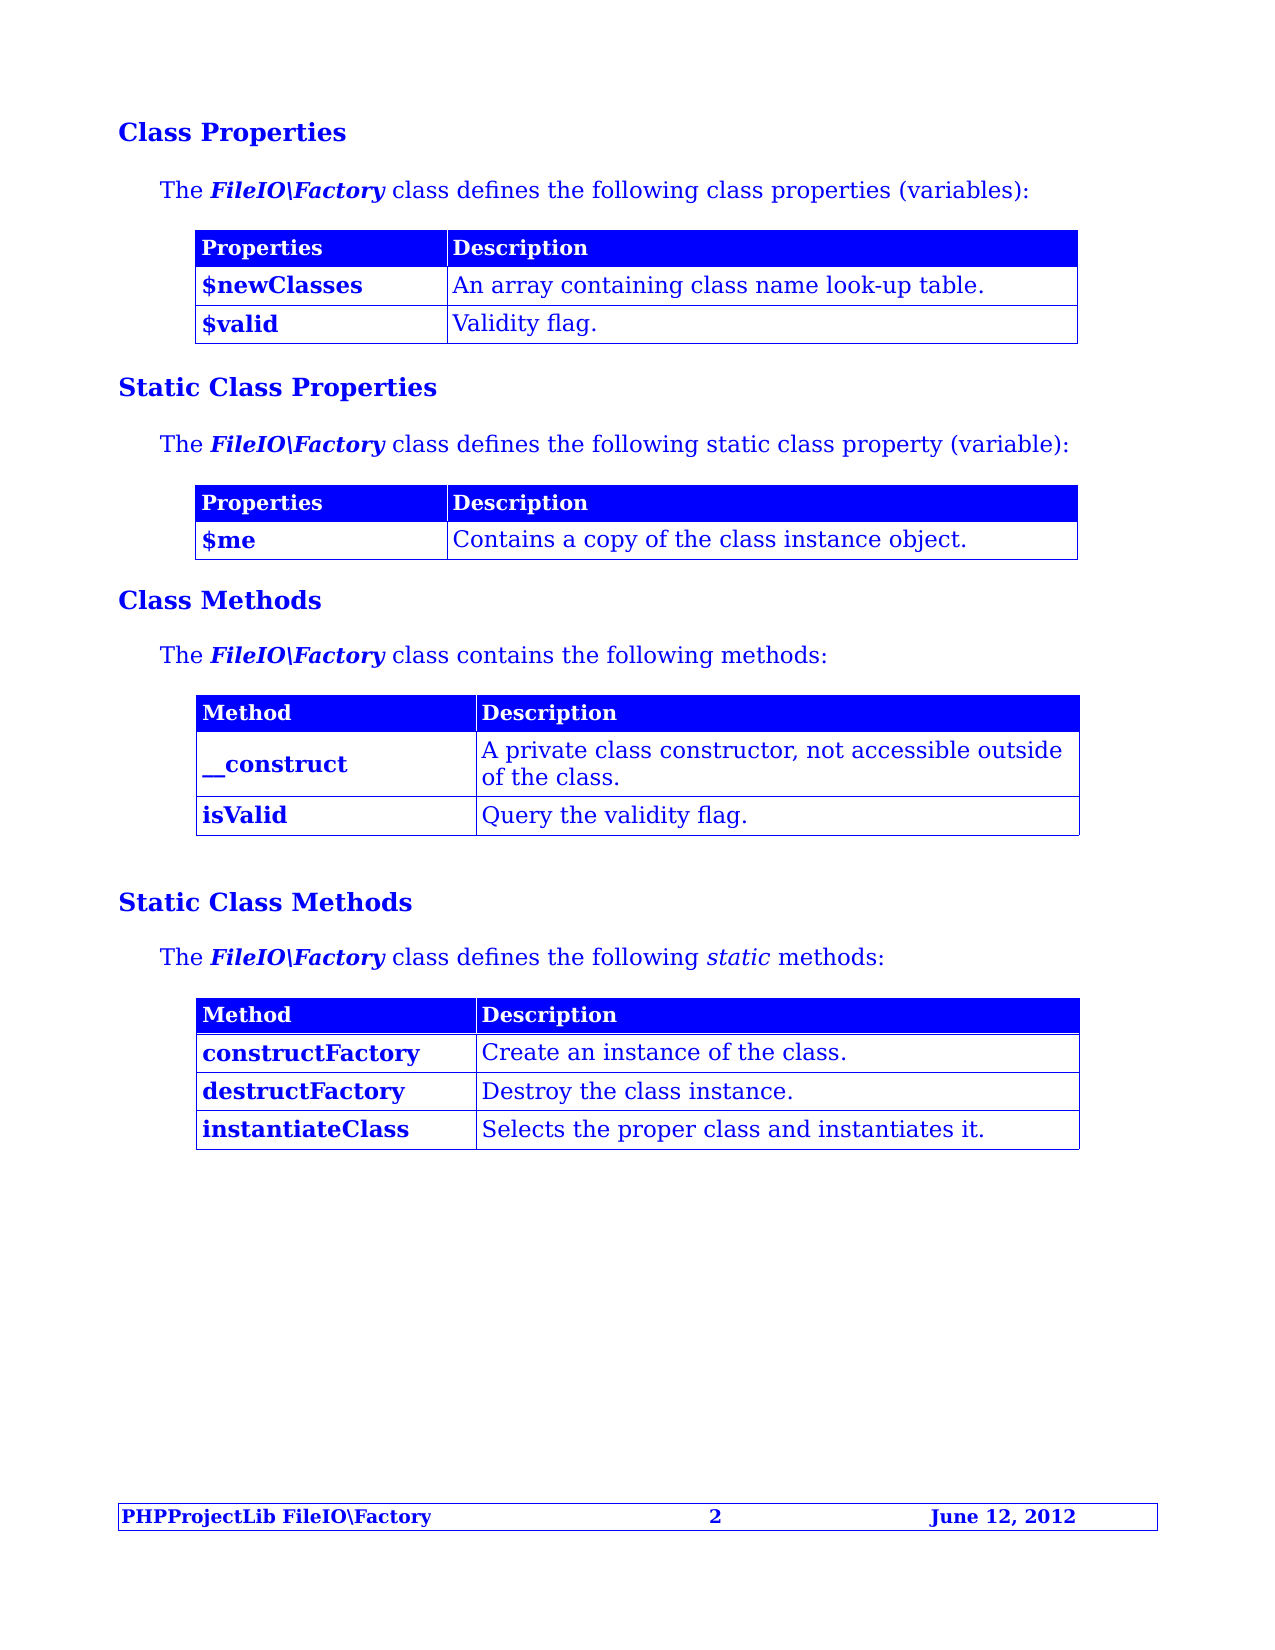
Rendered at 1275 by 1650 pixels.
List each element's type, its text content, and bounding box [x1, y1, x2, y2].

table_cell constructFactory [197, 1035, 476, 1072]
table_cell $me [196, 522, 447, 559]
title Class Methods [118, 586, 1157, 615]
table_header Properties [196, 486, 447, 521]
table_header Description [448, 486, 1077, 521]
text The FileIO\Factory class defines the following static class property (variable): [159, 431, 1157, 458]
title Static Class Properties [118, 373, 1157, 402]
table_header Description [477, 999, 1079, 1033]
text The FileIO\Factory class contains the following methods: [159, 642, 1157, 669]
table_header Description [477, 696, 1079, 731]
table_header Method [197, 696, 476, 731]
text The FileIO\Factory class defines the following class properties (variables): [159, 177, 1157, 203]
table_header Method [197, 999, 476, 1033]
table_cell Create an instance of the class. [477, 1035, 1079, 1072]
table_cell __construct [197, 732, 476, 796]
table_cell A private class constructor, not accessible outside of the class. [477, 732, 1079, 796]
table_cell $valid [196, 306, 447, 343]
table_header Description [448, 231, 1077, 266]
title Class Properties [118, 118, 1157, 147]
table_cell Query the validity flag. [477, 797, 1079, 835]
table_cell Destroy the class instance. [477, 1073, 1079, 1110]
text The FileIO\Factory class defines the following static methods: [159, 944, 1157, 971]
table_cell destructFactory [197, 1073, 476, 1110]
table_cell Selects the proper class and instantiates it. [477, 1111, 1079, 1149]
table_cell Validity flag. [448, 306, 1077, 343]
table_header Properties [196, 231, 447, 266]
title Static Class Methods [118, 888, 1157, 917]
table_cell instantiateClass [197, 1111, 476, 1149]
table_cell An array containing class name look-up table. [448, 267, 1077, 305]
table_cell isValid [197, 797, 476, 835]
table_cell $newClasses [196, 267, 447, 305]
table_cell Contains a copy of the class instance object. [448, 522, 1077, 559]
